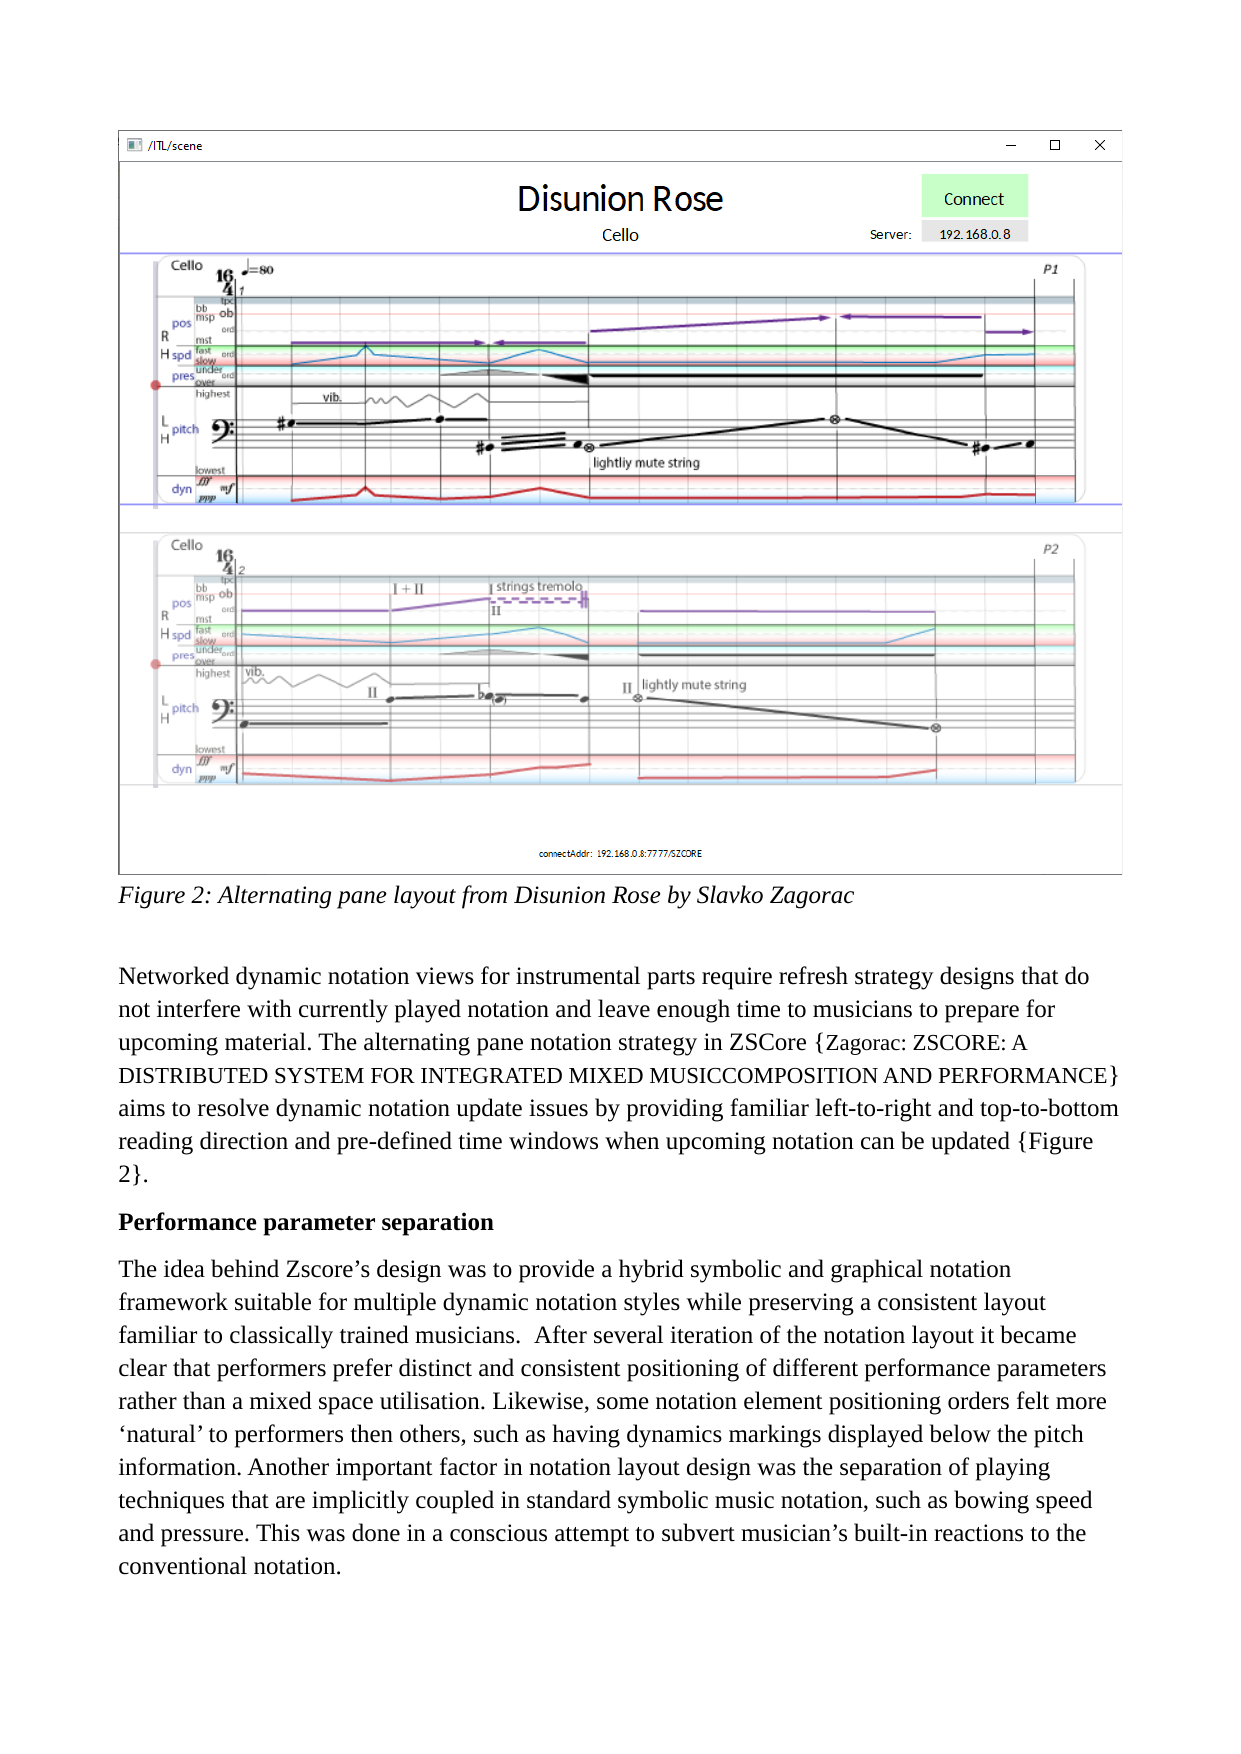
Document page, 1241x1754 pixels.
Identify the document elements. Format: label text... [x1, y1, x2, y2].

text Networked dynamic notation views for instrumental parts require refresh strategy designs that do not interfere with currently played notation and leave enough time to musicians to prepare for upcoming material. The alternating pane notation strategy in ZSCore {Zagorac: ZSCORE: A DISTRIBUTED SYSTEM FOR INTEGRATED MIXED MUSICCOMPOSITION AND PERFORMANCE} aims to resolve dynamic notation update issues by providing familiar left-to-right and top-to-bottom reading direction and pre-defined time windows when upcoming notation can be updated {Figure 2}. [118, 961, 1122, 1188]
text The idea behind Zscore’s design was to provide a hybrid symbolic and graphical notation framework suitable for multiple dynamic notation styles while preserving a consistent layout familiar to classically trained musicians. After several iteration of the notation layout it became clear that performers prefer distinct and consistent positioning of different performance parameters rather than a mixed space utilisation. Likewise, some notation element positioning orders felt more ‘natural’ to performers then others, such as having dynamics markings displayed below the pitch information. Another important factor in notation layout design was the separation of playing techniques that are implicitly coupled in standard symbolic music notation, such as bowing speed and pressure. This was done in a conscious attempt to subvert musician’s built-in reactions to the conventional notation. [118, 1254, 1122, 1580]
text Performance parameter separation [118, 1207, 1122, 1235]
text Figure 2: Alternating pane layout from Disunion Rose by Slavko Zagorac [118, 875, 1122, 909]
picture [118, 130, 1123, 875]
